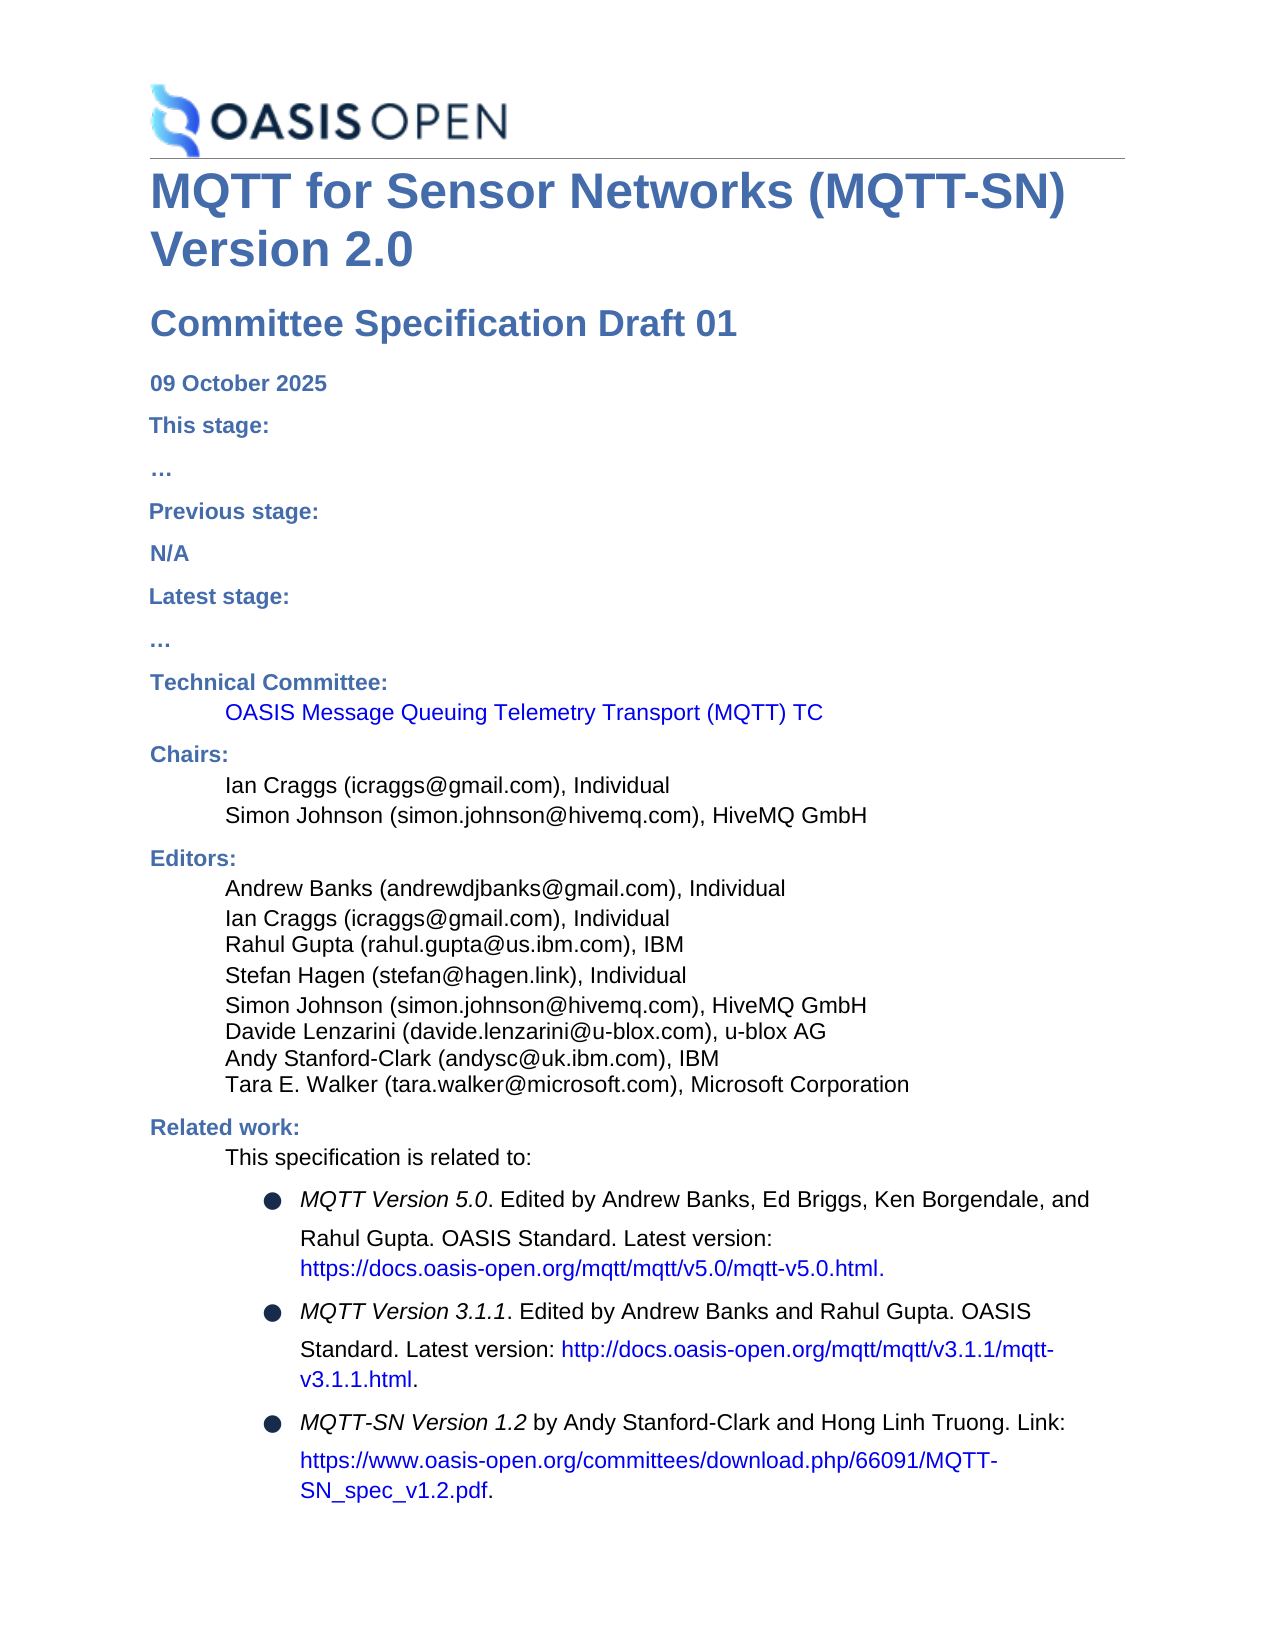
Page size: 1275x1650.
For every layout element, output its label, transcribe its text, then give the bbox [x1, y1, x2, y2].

text This stage: [148, 412, 1124, 439]
text Chairs: [150, 741, 1125, 768]
list MQTT-SN Version 1.2 by Andy Stanford-Clark and Hong Linh Truong. Link: https://www.oasis-open.org/committees/download.php/66091/MQTT-SN_spec_v1.2.pdf. [262, 1396, 1125, 1504]
text Andrew Banks (andrewdjbanks@gmail.com), Individual [225, 875, 1125, 901]
text Related work: [150, 1113, 1125, 1140]
list MQTT Version 5.0. Edited by Andrew Banks, Ed Briggs, Ken Borgendale, and Rahul Gupta. OASIS Standard. Latest version: https://docs.oasis-open.org/mqtt/mqtt/v5.0/mqtt-v5.0.html. [262, 1174, 1125, 1281]
text Simon Johnson (simon.johnson@hivemq.com), HiveMQ GmbH [225, 802, 1125, 828]
text Ian Craggs (icraggs@gmail.com), Individual [553, 772, 1125, 798]
picture [148, 83, 510, 159]
text Latest stage: [148, 583, 1124, 609]
text Tara E. Walker (tara.walker@microsoft.com), Microsoft Corporation [225, 1071, 1125, 1097]
subtitle Committee Specification Draft 01 [150, 298, 1125, 344]
text Editors: [150, 844, 1125, 871]
text Davide Lenzarini (davide.lenzarini@u-blox.com), u-blox AG [225, 1018, 1125, 1044]
text … [148, 626, 1124, 652]
text Simon Johnson (simon.johnson@hivemq.com), HiveMQ GmbH [225, 992, 1125, 1018]
text 09 October 2025 [150, 369, 1125, 396]
text This specification is related to: [225, 1144, 1125, 1170]
text … [150, 455, 1125, 481]
text Ian Craggs (icraggs@gmail.com), Individual [225, 772, 351, 798]
text Stefan Hagen (stefan@hagen.link), Individual [225, 962, 1125, 988]
title MQTT for Sensor Networks (MQTT-SN) Version 2.0 [150, 159, 1125, 276]
text OASIS Message Queuing Telemetry Transport (MQTT) TC [150, 699, 1125, 725]
text Technical Committee: [150, 668, 1125, 695]
text N/A [150, 540, 1125, 567]
text Previous stage: [148, 498, 1124, 524]
text Andy Stanford-Clark (andysc@uk.ibm.com), IBM [225, 1044, 1125, 1071]
list MQTT Version 3.1.1. Edited by Andrew Banks and Rahul Gupta. OASIS Standard. Latest version: http://docs.oasis-open.org/mqtt/mqtt/v3.1.1/mqtt-v3.1.1.html. [262, 1285, 1125, 1393]
text Ian Craggs (icraggs@gmail.com), Individual [225, 905, 1125, 931]
text Rahul Gupta (rahul.gupta@us.ibm.com), IBM [225, 931, 1125, 958]
